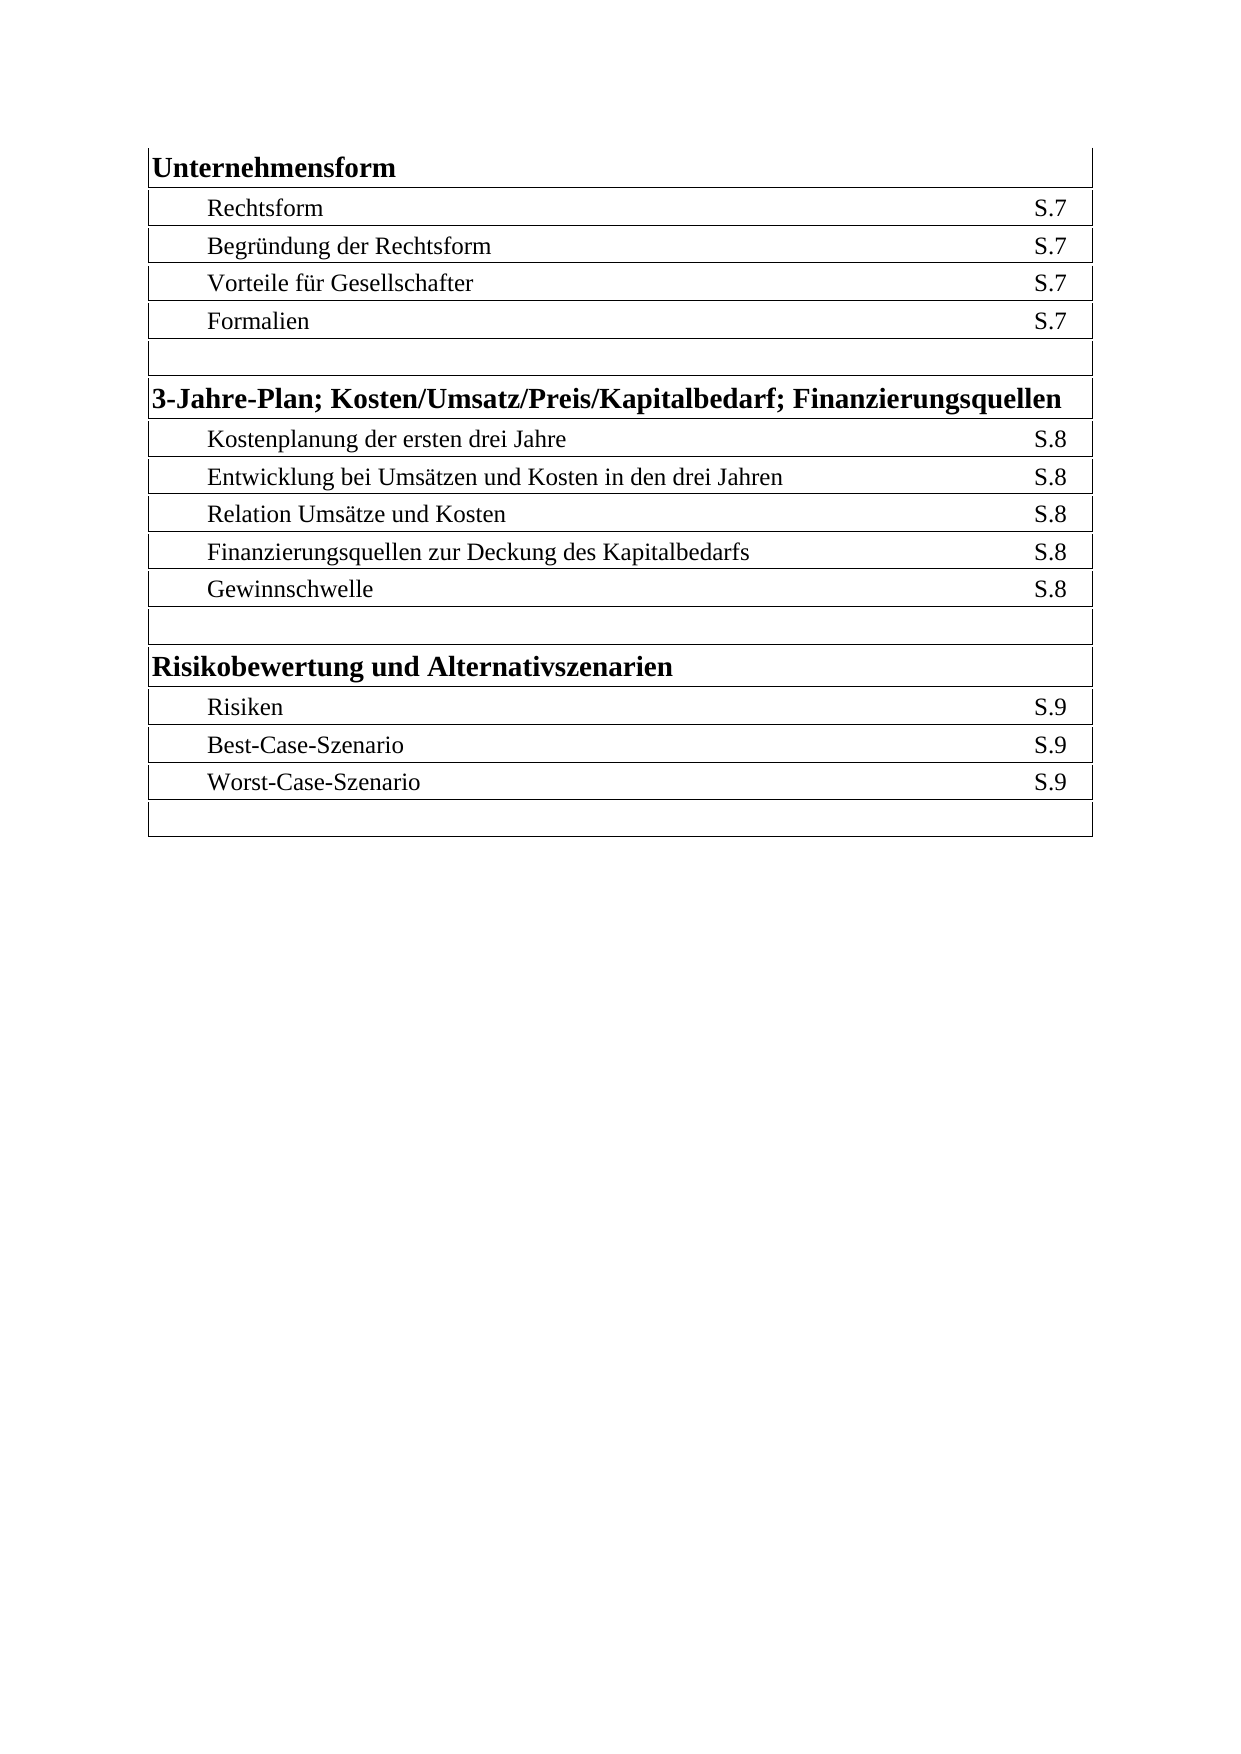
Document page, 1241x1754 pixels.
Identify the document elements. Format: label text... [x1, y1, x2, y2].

text Relation Umsätze und Kosten S.8 [149, 496, 1092, 531]
text Risikobewertung und Alternativszenarien [149, 647, 1092, 686]
text Entwicklung bei Umsätzen und Kosten in den drei Jahren S.8 [149, 459, 1092, 493]
text Best-Case-Szenario S.9 [149, 727, 1092, 762]
text Begründung der Rechtsform S.7 [149, 228, 1092, 262]
text Formalien S.7 [149, 303, 1092, 338]
text Risiken S.9 [149, 689, 1092, 724]
text Gewinnschwelle S.8 [149, 571, 1092, 606]
text Vorteile für Gesellschafter S.7 [149, 266, 1092, 300]
text 3-Jahre-Plan; Kosten/Umsatz/Preis/Kapitalbedarf; Finanzierungsquellen [149, 378, 1092, 418]
text Kostenplanung der ersten drei Jahre S.8 [149, 421, 1092, 456]
text Worst-Case-Szenario S.9 [148, 764, 1092, 799]
text Finanzierungsquellen zur Deckung des Kapitalbedarfs S.8 [149, 534, 1092, 568]
text Rechtsform S.7 [149, 190, 1092, 225]
text Unternehmensform [149, 148, 1092, 187]
